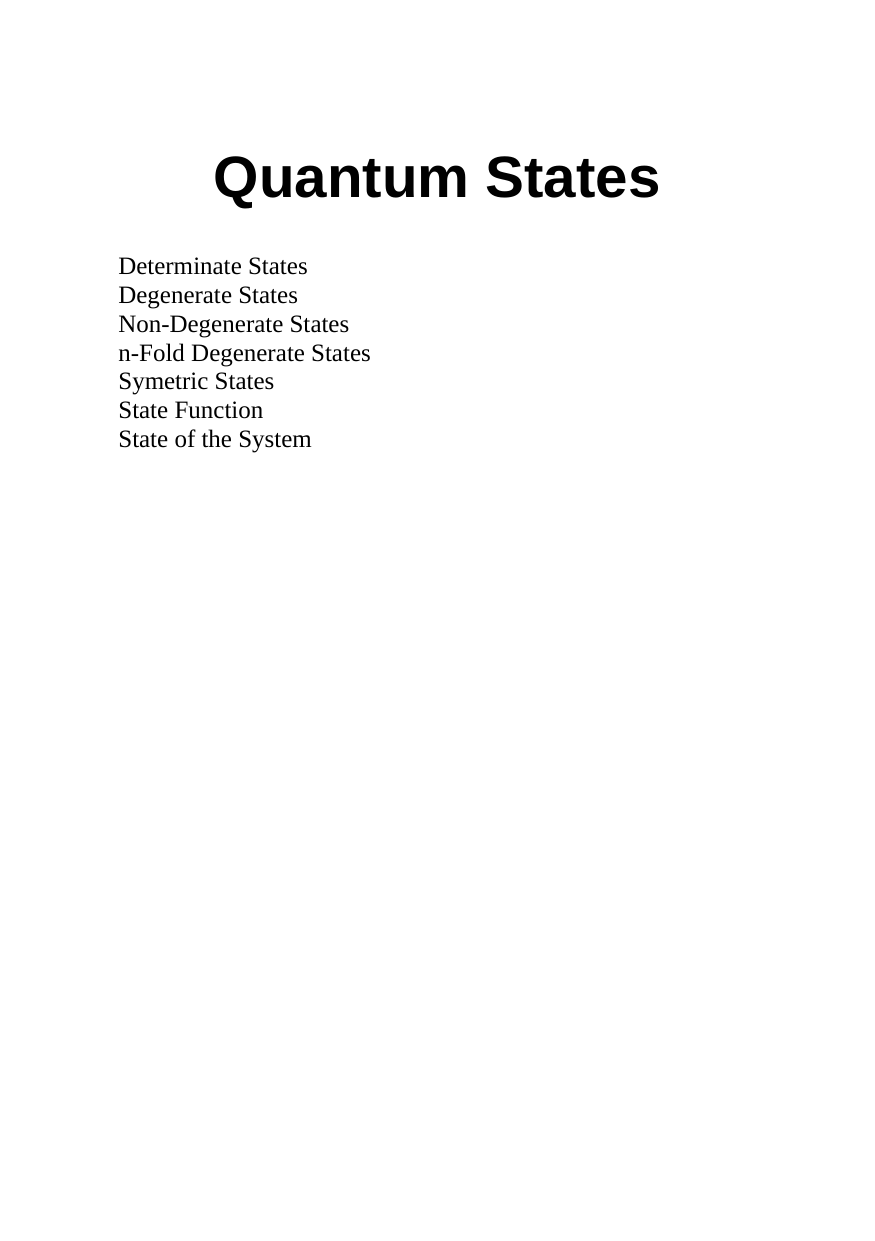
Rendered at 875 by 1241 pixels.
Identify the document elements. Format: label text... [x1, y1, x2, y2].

text State of the System [118, 424, 756, 453]
text Determinate States [118, 251, 756, 280]
title Quantum States [118, 143, 756, 210]
text n-Fold Degenerate States [118, 338, 756, 366]
text State Function [118, 395, 756, 424]
text Degenerate States [118, 280, 756, 309]
text Non-Degenerate States [118, 309, 756, 338]
text Symetric States [118, 366, 756, 395]
